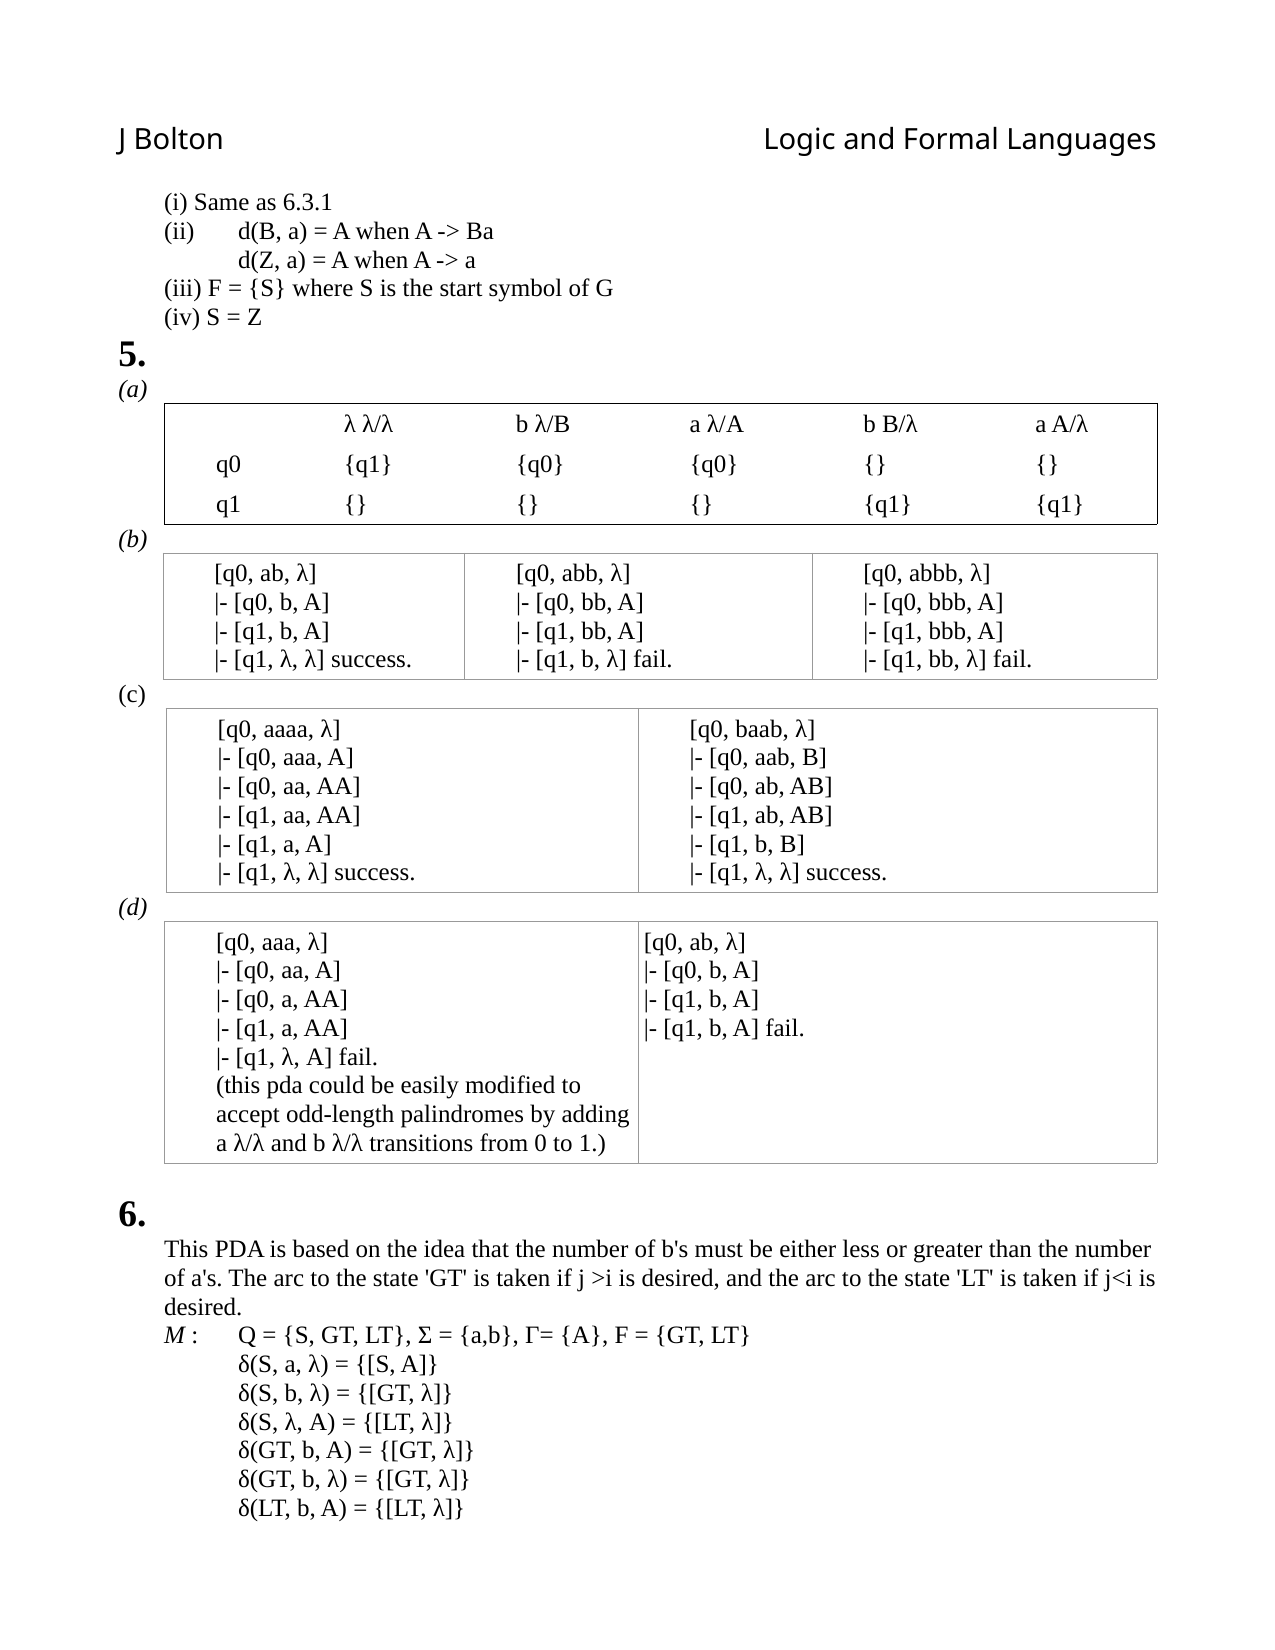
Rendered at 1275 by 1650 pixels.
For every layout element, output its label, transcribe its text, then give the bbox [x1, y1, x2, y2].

text (iv) S = Z [164, 302, 1157, 331]
text δ(S, b, λ) = {[GT, λ]} [164, 1378, 1157, 1407]
table_cell {q1} [292, 443, 464, 483]
text δ(LT, b, A) = {[LT, λ]} [164, 1493, 1157, 1522]
table_cell {} [638, 484, 811, 524]
table_header b λ/B [464, 404, 638, 443]
text δ(GT, b, A) = {[GT, λ]} [164, 1436, 1157, 1464]
table_header b B/λ [811, 404, 983, 443]
table_header [q0, ab, λ] |- [q0, b, A] |- [q1, b, A] |- [q1, b, A] fail. [639, 922, 1157, 1162]
table_header [q0, ab, λ] |- [q0, b, A] |- [q1, b, A] |- [q1, λ, λ] success. [164, 554, 464, 679]
text (c) [118, 679, 1157, 708]
table_header [q0, abb, λ] |- [q0, bb, A] |- [q1, bb, A] |- [q1, b, λ] fail. [465, 554, 812, 679]
text 6. [118, 1191, 1157, 1234]
table_header a A/λ [984, 404, 1157, 443]
text δ(GT, b, λ) = {[GT, λ]} [164, 1464, 1157, 1493]
table_cell {} [811, 443, 983, 483]
table_header [q0, baab, λ] |- [q0, aab, B] |- [q0, ab, AB] |- [q1, ab, AB] |- [q1, b, B] |- [q1, λ, λ] success. [639, 709, 1157, 892]
text (a) [118, 374, 1157, 403]
text (i) Same as 6.3.1 [164, 187, 1157, 216]
text 5. [118, 331, 1157, 374]
table_cell q0 [165, 443, 292, 483]
table_header [q0, aaa, λ] |- [q0, aa, A] |- [q0, a, AA] |- [q1, a, AA] |- [q1, λ, A] fail. (this pda could be easily modified to accept odd-length palindromes by adding a λ/λ and b λ/λ transitions from 0 to 1.) [165, 922, 638, 1162]
text δ(S, λ, A) = {[LT, λ]} [164, 1407, 1157, 1436]
table_cell q1 [165, 484, 292, 524]
table_header [q0, abbb, λ] |- [q0, bbb, A] |- [q1, bbb, A] |- [q1, bb, λ] fail. [813, 554, 1157, 679]
text (iii) F = {S} where S is the start symbol of G [164, 273, 1157, 302]
table_cell {q0} [638, 443, 811, 483]
text (ii) d(B, a) = A when A -> Ba [164, 216, 1157, 245]
text This PDA is based on the idea that the number of b's must be either less or greater than the number of a's. The arc to the state 'GT' is taken if j >i is desired, and the arc to the state 'LT' is taken if j<i is desired. [164, 1234, 1157, 1321]
table_cell {} [984, 443, 1157, 483]
table_header [q0, aaaa, λ] |- [q0, aaa, A] |- [q0, aa, AA] |- [q1, aa, AA] |- [q1, a, A] |- [q1, λ, λ] success. [167, 709, 638, 892]
table_cell {q0} [464, 443, 638, 483]
text (d) [118, 892, 1157, 921]
text (b) [118, 524, 1157, 552]
table_cell {} [464, 484, 638, 524]
text d(Z, a) = A when A -> a [164, 245, 1157, 273]
table_cell {q1} [811, 484, 983, 524]
table_header a λ/A [638, 404, 811, 443]
table_cell {} [292, 484, 464, 524]
table_cell {q1} [984, 484, 1157, 524]
table_header [165, 404, 292, 443]
text δ(S, a, λ) = {[S, A]} [164, 1349, 1157, 1378]
table_header λ λ/λ [292, 404, 464, 443]
text M : Q = {S, GT, LT}, Σ = {a,b}, Γ= {A}, F = {GT, LT} [164, 1321, 1157, 1349]
